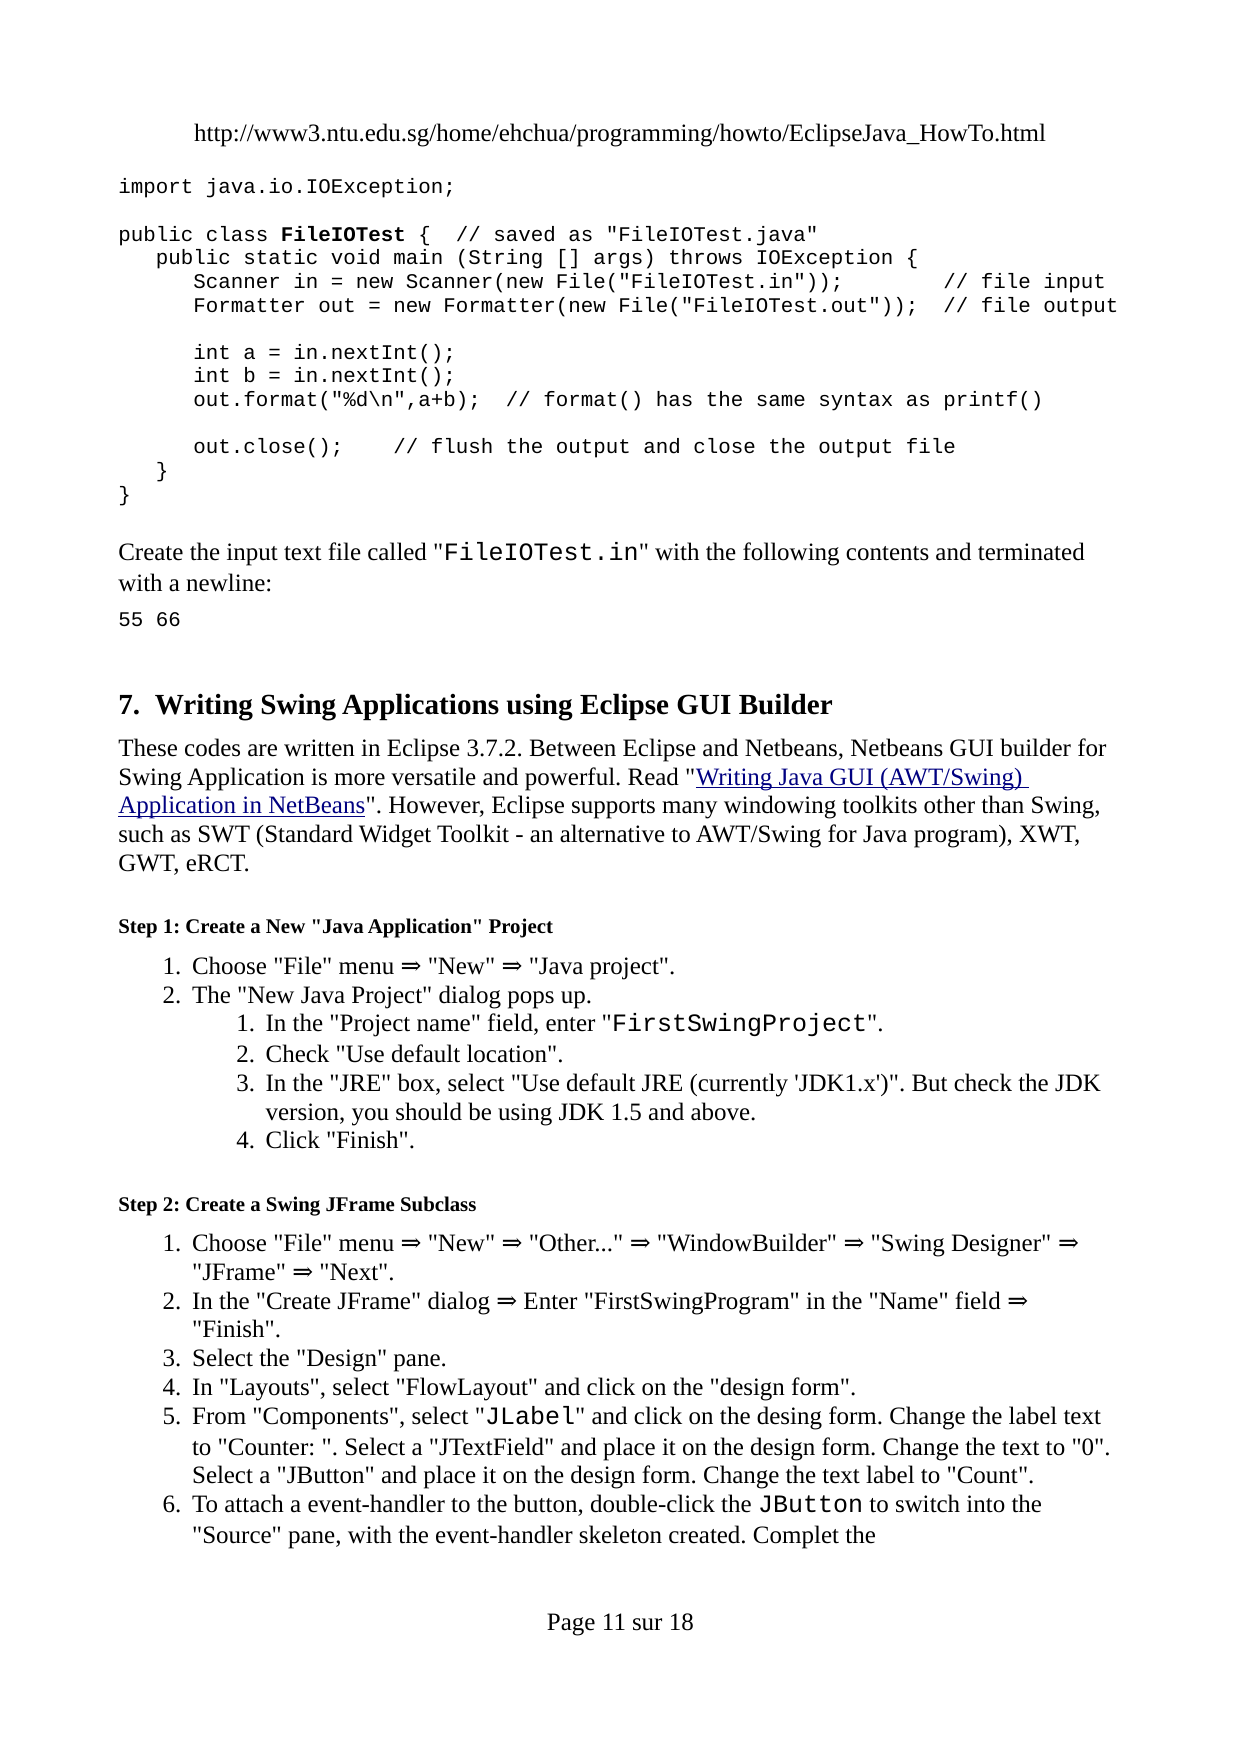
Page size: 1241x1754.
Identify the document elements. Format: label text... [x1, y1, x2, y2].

list In "Layouts", select "FlowLayout" and click on the "design form". [162, 1372, 1122, 1401]
subtitle Step 2: Create a Swing JFrame Subclass [118, 1192, 1122, 1216]
list Select the "Design" pane. [162, 1343, 1122, 1372]
text } [118, 484, 1122, 507]
text } [118, 460, 1122, 484]
text int a = in.nextInt(); [118, 342, 1122, 366]
list From "Components", select "JLabel" and click on the desing form. Change the label text to "Counter: ". Select a "JTextField" and place it on the design form. Change the text to "0". Select a "JButton" and place it on the design form. Change the text label to "Count". [162, 1401, 1122, 1489]
text import java.io.IOException; [118, 176, 1122, 200]
text These codes are written in Eclipse 3.7.2. Between Eclipse and Netbeans, Netbeans GUI builder for Swing Application is more versatile and powerful. Read "Writing Java GUI (AWT/Swing) Application in NetBeans". However, Eclipse supports many windowing toolkits other than Swing, such as SWT (Standard Widget Toolkit - an alternative to AWT/Swing for Java program), XWT, GWT, eRCT. [118, 733, 1122, 877]
text 55 66 [118, 609, 1122, 633]
text Formatter out = new Formatter(new File("FileIOTest.out")); // file output [118, 294, 1122, 318]
list To attach a event-handler to the button, double-click the JButton to switch into the "Source" pane, with the event-handler skeleton created. Complet the [162, 1489, 1122, 1549]
list Choose "File" menu ⇒ "New" ⇒ "Other..." ⇒ "WindowBuilder" ⇒ "Swing Designer" ⇒ "JFrame" ⇒ "Next". [162, 1228, 1122, 1286]
list The "New Java Project" dialog pops up. [162, 980, 1122, 1008]
text out.close(); // flush the output and close the output file [118, 436, 1122, 460]
text int b = in.nextInt(); [118, 366, 1122, 389]
list Click "Finish". [236, 1126, 1122, 1154]
list Check "Use default location". [236, 1039, 1122, 1068]
text public class FileIOTest { // saved as "FileIOTest.java" [118, 224, 1122, 247]
list In the "Project name" field, enter "FirstSwingProject". [236, 1008, 1122, 1039]
text public static void main (String [] args) throws IOException { [118, 247, 1122, 271]
text Create the input text file called "FileIOTest.in" with the following contents and terminated with a newline: [118, 537, 1122, 596]
list In the "JRE" box, select "Use default JRE (currently 'JDK1.x')". But check the JDK version, you should be using JDK 1.5 and above. [236, 1068, 1122, 1126]
subtitle 7. Writing Swing Applications using Eclipse GUI Builder [118, 687, 1122, 721]
list Choose "File" menu ⇒ "New" ⇒ "Java project". [162, 951, 1122, 980]
list In the "Create JFrame" dialog ⇒ Enter "FirstSwingProgram" in the "Name" field ⇒ "Finish". [162, 1286, 1122, 1343]
text Scanner in = new Scanner(new File("FileIOTest.in")); // file input [118, 271, 1122, 294]
text out.format("%d\n",a+b); // format() has the same syntax as printf() [118, 389, 1122, 413]
subtitle Step 1: Create a New "Java Application" Project [118, 914, 1122, 938]
